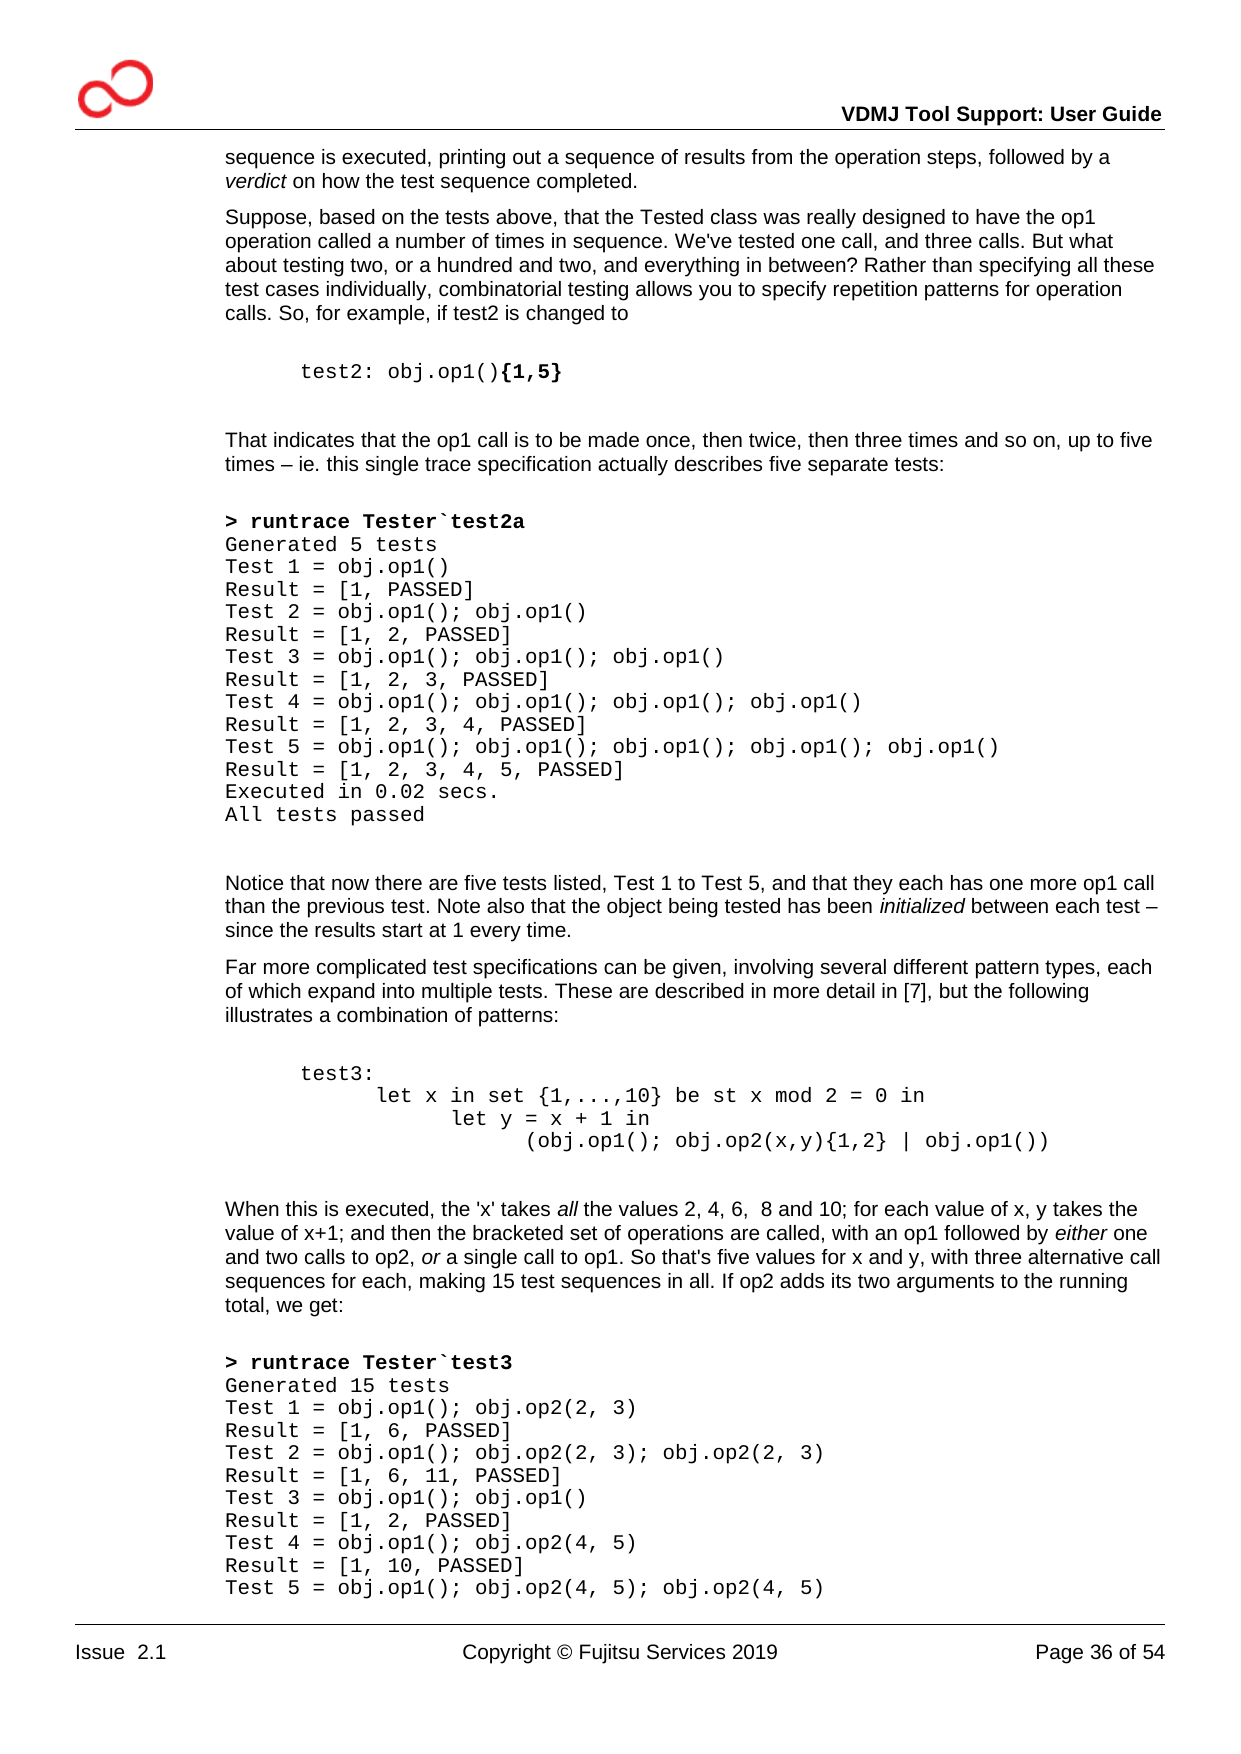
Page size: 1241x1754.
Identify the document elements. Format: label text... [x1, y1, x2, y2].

text Result = [1, 2, PASSED] [225, 623, 1165, 646]
text Test 5 = obj.op1(); obj.op1(); obj.op1(); obj.op1(); obj.op1() [225, 736, 1165, 758]
text That indicates that the op1 call is to be made once, then twice, then three times and so on, up to five times – ie. this single trace specification actually describes five separate tests: [225, 428, 1165, 476]
text Executed in 0.02 secs. [225, 781, 1165, 803]
text Test 5 = obj.op1(); obj.op2(4, 5); obj.op2(4, 5) [225, 1577, 1165, 1599]
text Notice that now there are five tests listed, Test 1 to Test 5, and that they each has one more op1 call than the previous test. Note also that the object being tested has been initialized between each test – since the results start at 1 every time. [225, 871, 1165, 943]
text All tests passed [225, 803, 1165, 826]
text Test 2 = obj.op1(); obj.op1() [225, 601, 1165, 623]
text Result = [1, 2, 3, 4, 5, PASSED] [225, 758, 1165, 781]
text Test 4 = obj.op1(); obj.op2(4, 5) [225, 1532, 1165, 1554]
text test2: obj.op1(){1,5} [225, 360, 1165, 383]
text Result = [1, 2, 3, PASSED] [225, 668, 1165, 691]
text Result = [1, 2, PASSED] [225, 1509, 1165, 1532]
text > runtrace Tester`test2a [225, 511, 1165, 533]
text Test 3 = obj.op1(); obj.op1() [225, 1487, 1165, 1509]
text > runtrace Tester`test3 [225, 1352, 1165, 1374]
text Generated 5 tests [225, 533, 1165, 556]
picture [78, 52, 153, 128]
text let x in set {1,...,10} be st x mod 2 = 0 in [225, 1084, 1165, 1107]
text When this is executed, the 'x' takes all the values 2, 4, 6, 8 and 10; for each value of x, y takes the value of x+1; and then the bracketed set of operations are called, with an op1 followed by either one and two calls to op2, or a single call to op1. So that's five values for x and y, with three alternative call sequences for each, making 15 test sequences in all. If op2 adds its two arguments to the running total, we get: [225, 1197, 1165, 1317]
text Far more complicated test specifications can be given, involving several different pattern types, each of which expand into multiple tests. These are described in more detail in [7], but the following illustrates a combination of patterns: [225, 955, 1165, 1027]
text Result = [1, 2, 3, 4, PASSED] [225, 713, 1165, 736]
text Generated 15 tests [225, 1374, 1165, 1397]
text sequence is executed, printing out a sequence of results from the operation steps, followed by a verdict on how the test sequence completed. [225, 145, 1165, 193]
text Test 4 = obj.op1(); obj.op1(); obj.op1(); obj.op1() [225, 691, 1165, 713]
text Result = [1, 6, 11, PASSED] [225, 1464, 1165, 1487]
text Result = [1, 6, PASSED] [225, 1419, 1165, 1442]
text Test 1 = obj.op1() [225, 556, 1165, 578]
text Test 3 = obj.op1(); obj.op1(); obj.op1() [225, 646, 1165, 668]
text Suppose, based on the tests above, that the Tested class was really designed to have the op1 operation called a number of times in sequence. We've tested one call, and three calls. But what about testing two, or a hundred and two, and everything in between? Rather than specifying all these test cases individually, combinatorial testing allows you to specify repetition patterns for operation calls. So, for example, if test2 is changed to [225, 206, 1165, 325]
text (obj.op1(); obj.op2(x,y){1,2} | obj.op1()) [225, 1129, 1165, 1152]
text Result = [1, 10, PASSED] [225, 1554, 1165, 1577]
text test3: [225, 1062, 1165, 1084]
text Test 1 = obj.op1(); obj.op2(2, 3) [225, 1397, 1165, 1419]
text Result = [1, PASSED] [225, 578, 1165, 601]
text let y = x + 1 in [225, 1107, 1165, 1129]
text Test 2 = obj.op1(); obj.op2(2, 3); obj.op2(2, 3) [225, 1442, 1165, 1464]
